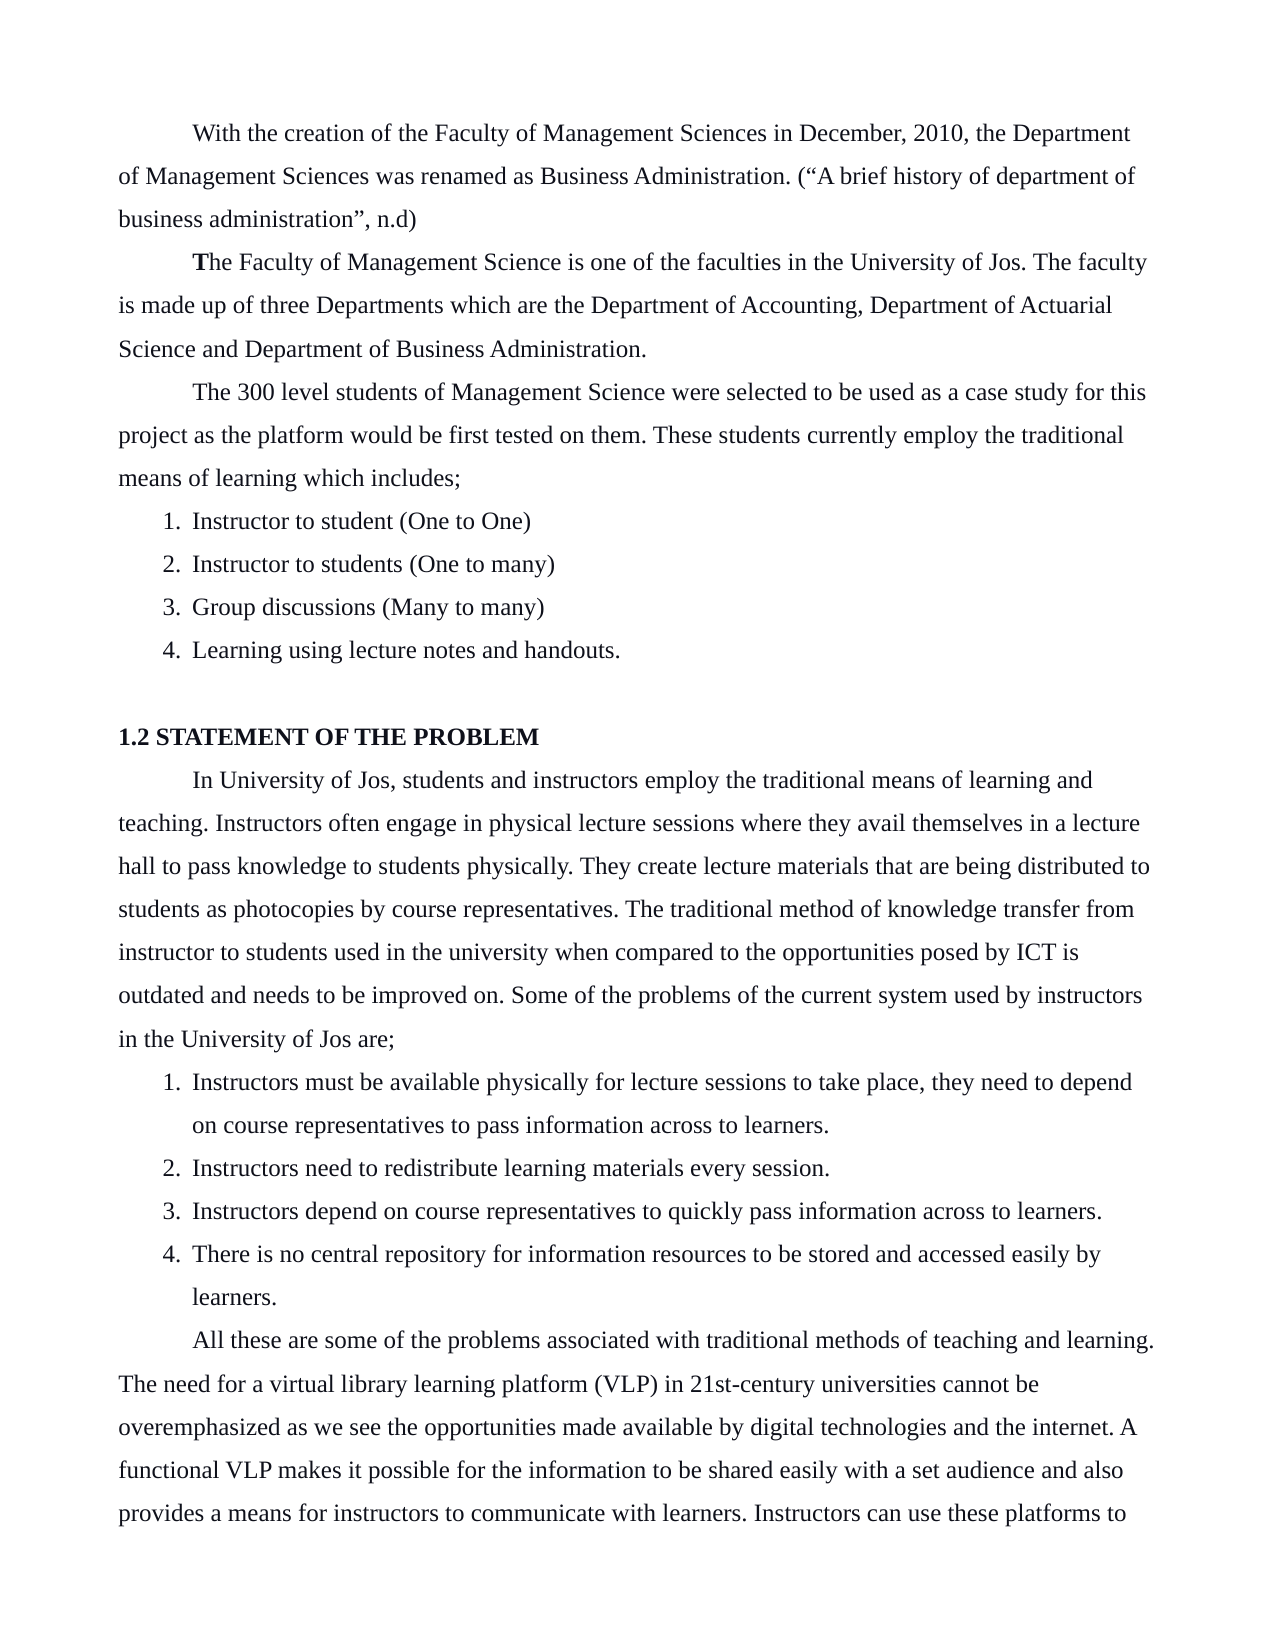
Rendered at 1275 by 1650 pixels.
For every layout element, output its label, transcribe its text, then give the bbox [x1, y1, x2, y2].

list Learning using lecture notes and handouts. [162, 636, 1157, 664]
list Instructor to student (One to One) [162, 506, 1157, 535]
text The Faculty of Management Science is one of the faculties in the University of Jos. The faculty is made up of three Departments which are the Department of Accounting, Department of Actuarial Science and Department of Business Administration. [118, 247, 1157, 362]
text In University of Jos, students and instructors employ the traditional means of learning and teaching. Instructors often engage in physical lecture sessions where they avail themselves in a lecture hall to pass knowledge to students physically. They create lecture materials that are being distributed to students as photocopies by course representatives. The traditional method of knowledge transfer from instructor to students used in the university when compared to the opportunities posed by ICT is outdated and needs to be improved on. Some of the problems of the current system used by instructors in the University of Jos are; [118, 765, 1157, 1052]
list There is no central repository for information resources to be stored and accessed easily by learners. [162, 1239, 1157, 1311]
text 1.2 STATEMENT OF THE PROBLEM [118, 722, 1157, 751]
list Instructors need to redistribute learning materials every session. [162, 1153, 1157, 1182]
list Group discussions (Many to many) [162, 592, 1157, 621]
list Instructors depend on course representatives to quickly pass information across to learners. [162, 1196, 1157, 1225]
list Instructors must be available physically for lecture sessions to take place, they need to depend on course representatives to pass information across to learners. [162, 1067, 1157, 1139]
text The need for a virtual library learning platform (VLP) in 21st-century universities cannot be overemphasized as we see the opportunities made available by digital technologies and the internet. A functional VLP makes it possible for the information to be shared easily with a set audience and also provides a means for instructors to communicate with learners. Instructors can use these platforms to [118, 1369, 1157, 1527]
text The 300 level students of Management Science were selected to be used as a case study for this project as the platform would be first tested on them. These students currently employ the traditional means of learning which includes; [118, 377, 1157, 492]
text With the creation of the Faculty of Management Sciences in December, 2010, the Department of Management Sciences was renamed as Business Administration. (“A brief history of department of business administration”, n.d) [118, 118, 1157, 233]
list Instructor to students (One to many) [162, 549, 1157, 578]
text All these are some of the problems associated with traditional methods of teaching and learning. [118, 1326, 1157, 1354]
